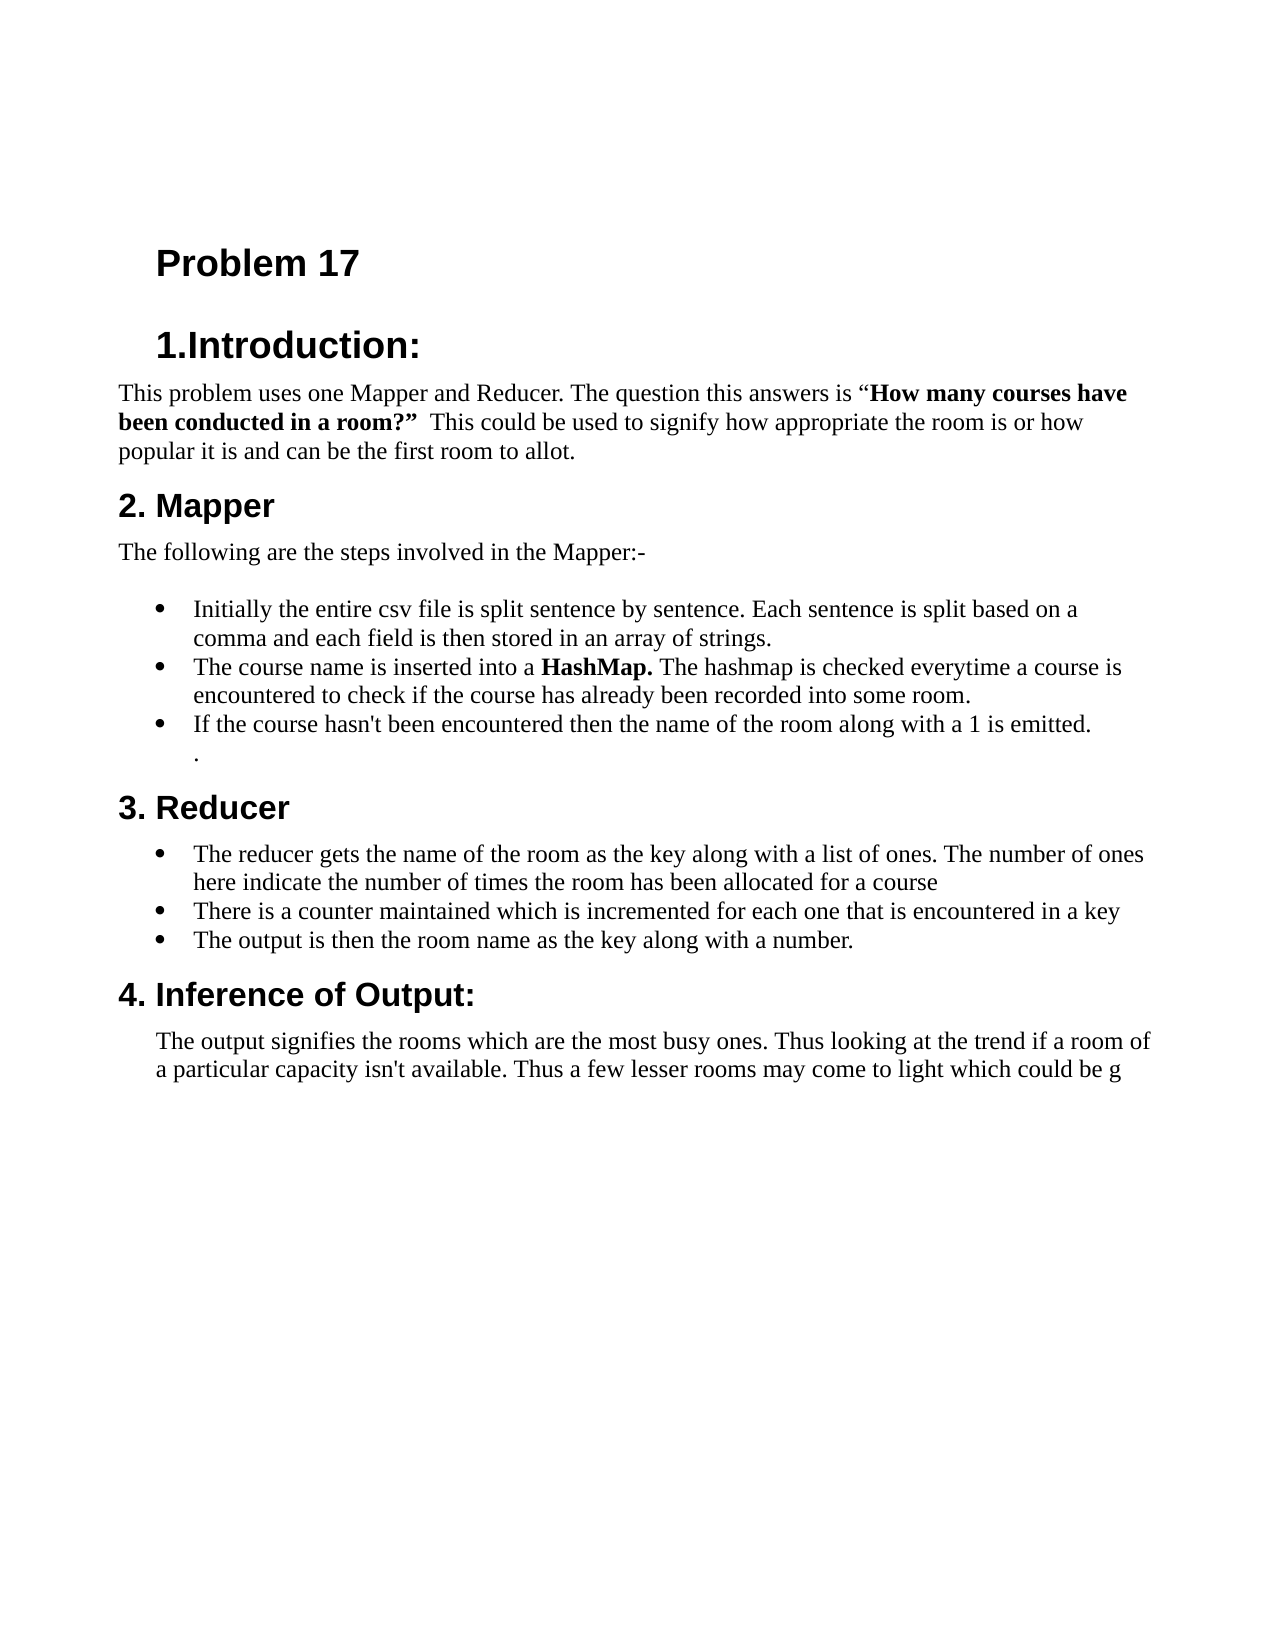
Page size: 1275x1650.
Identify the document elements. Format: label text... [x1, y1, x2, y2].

text The following are the steps involved in the Mapper:- [118, 537, 1157, 566]
subtitle 2. Mapper [118, 486, 1157, 524]
list Initially the entire csv file is split sentence by sentence. Each sentence is split based on a comma and each field is then stored in an array of strings. [156, 594, 1157, 652]
list If the course hasn't been encountered then the name of the room along with a 1 is emitted. [156, 709, 1157, 738]
list . [156, 738, 1157, 767]
subtitle Problem 17 [118, 241, 1157, 285]
list The output is then the room name as the key along with a number. [156, 925, 1157, 954]
subtitle 1.Introduction: [118, 322, 1157, 366]
list The reducer gets the name of the room as the key along with a list of ones. The number of ones here indicate the number of times the room has been allocated for a course [156, 839, 1157, 896]
subtitle 3. Reducer [118, 788, 1157, 826]
list There is a counter maintained which is incremented for each one that is encountered in a key [156, 896, 1157, 925]
subtitle 4. Inference of Output: [118, 974, 1157, 1013]
list The course name is inserted into a HashMap. The hashmap is checked everytime a course is encountered to check if the course has already been recorded into some room. [156, 652, 1157, 709]
text The output signifies the rooms which are the most busy ones. Thus looking at the trend if a room of a particular capacity isn't available. Thus a few lesser rooms may come to light which could be g [156, 1026, 1157, 1083]
text This problem uses one Mapper and Reducer. The question this answers is “How many courses have been conducted in a room?” This could be used to signify how appropriate the room is or how popular it is and can be the first room to allot. [118, 378, 1157, 465]
